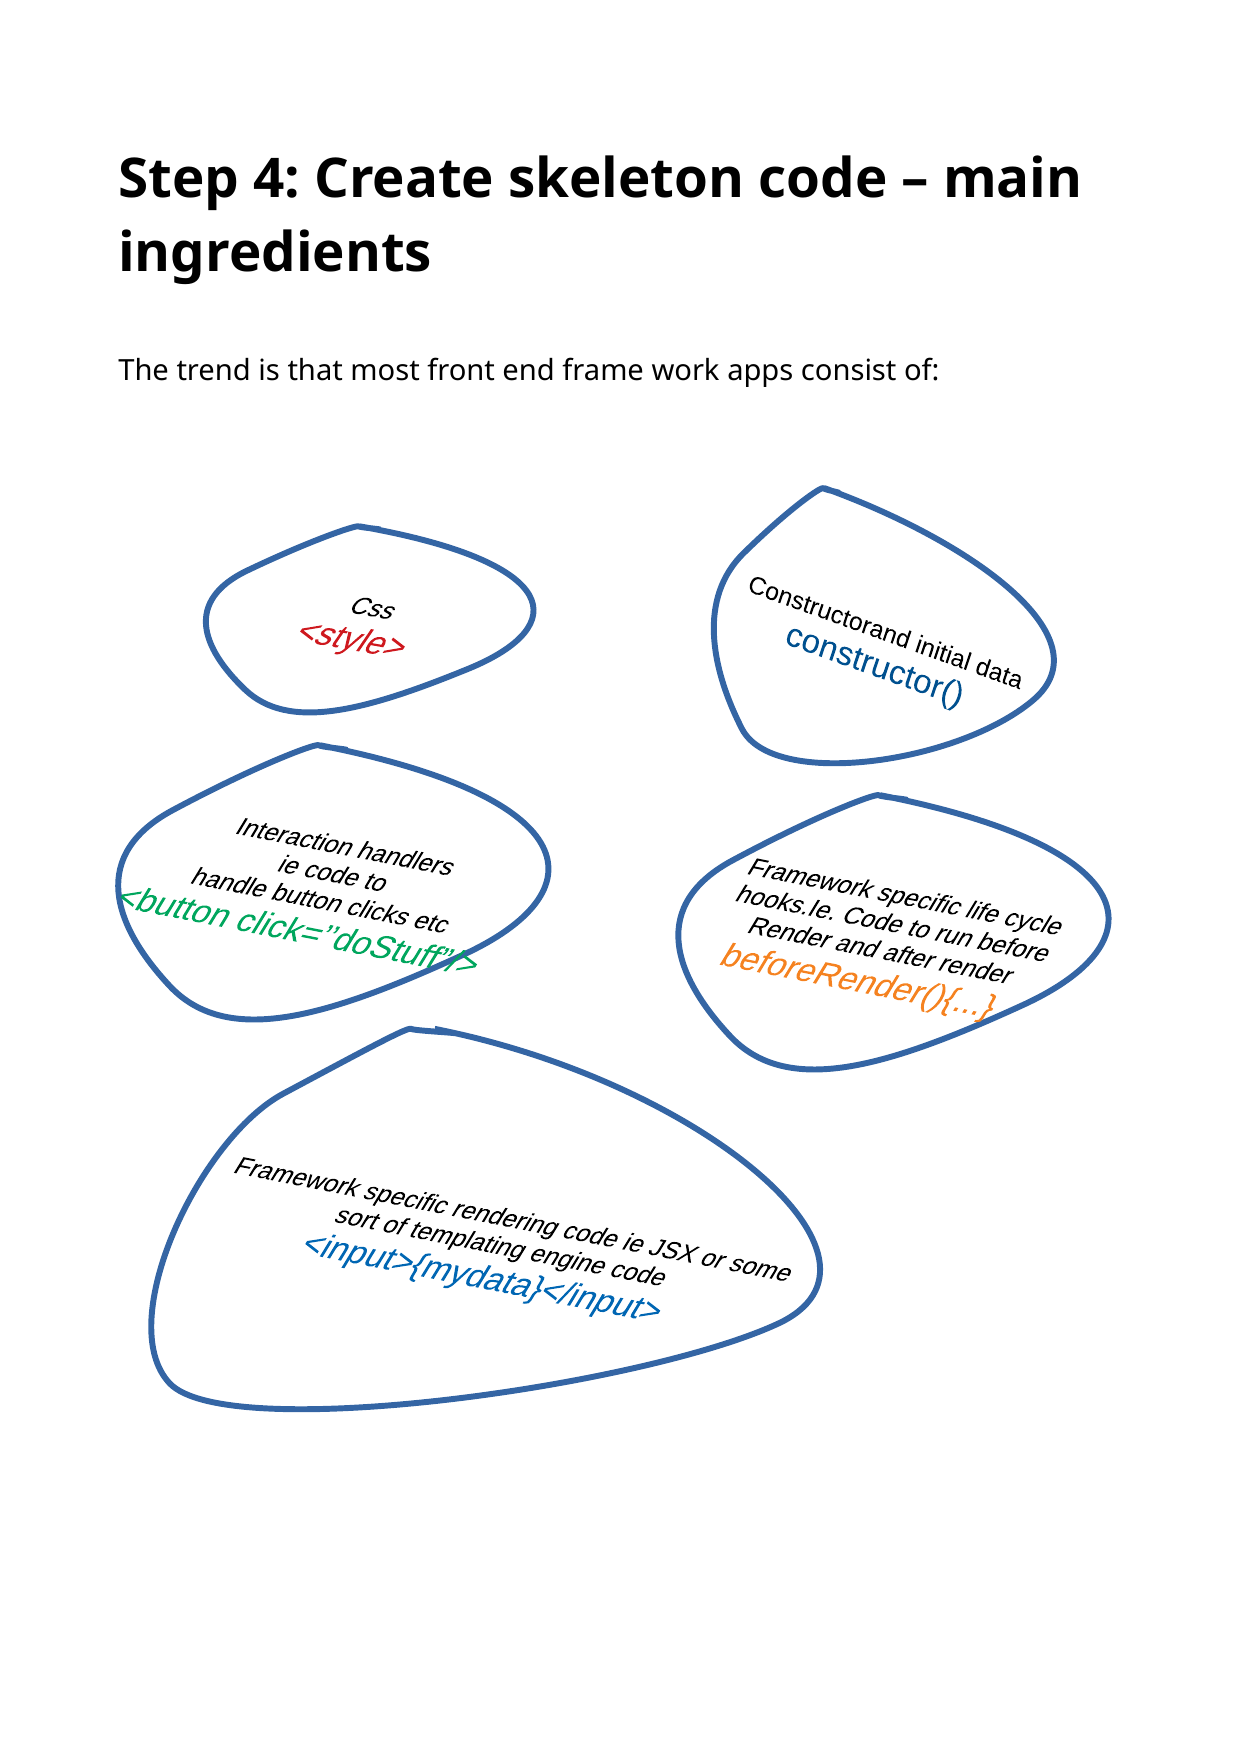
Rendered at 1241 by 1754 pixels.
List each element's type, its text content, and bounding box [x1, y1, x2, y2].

text The trend is that most front end frame work apps consist of: [118, 349, 1122, 389]
subtitle Step 4: Create skeleton code – main ingredients [118, 139, 1122, 288]
